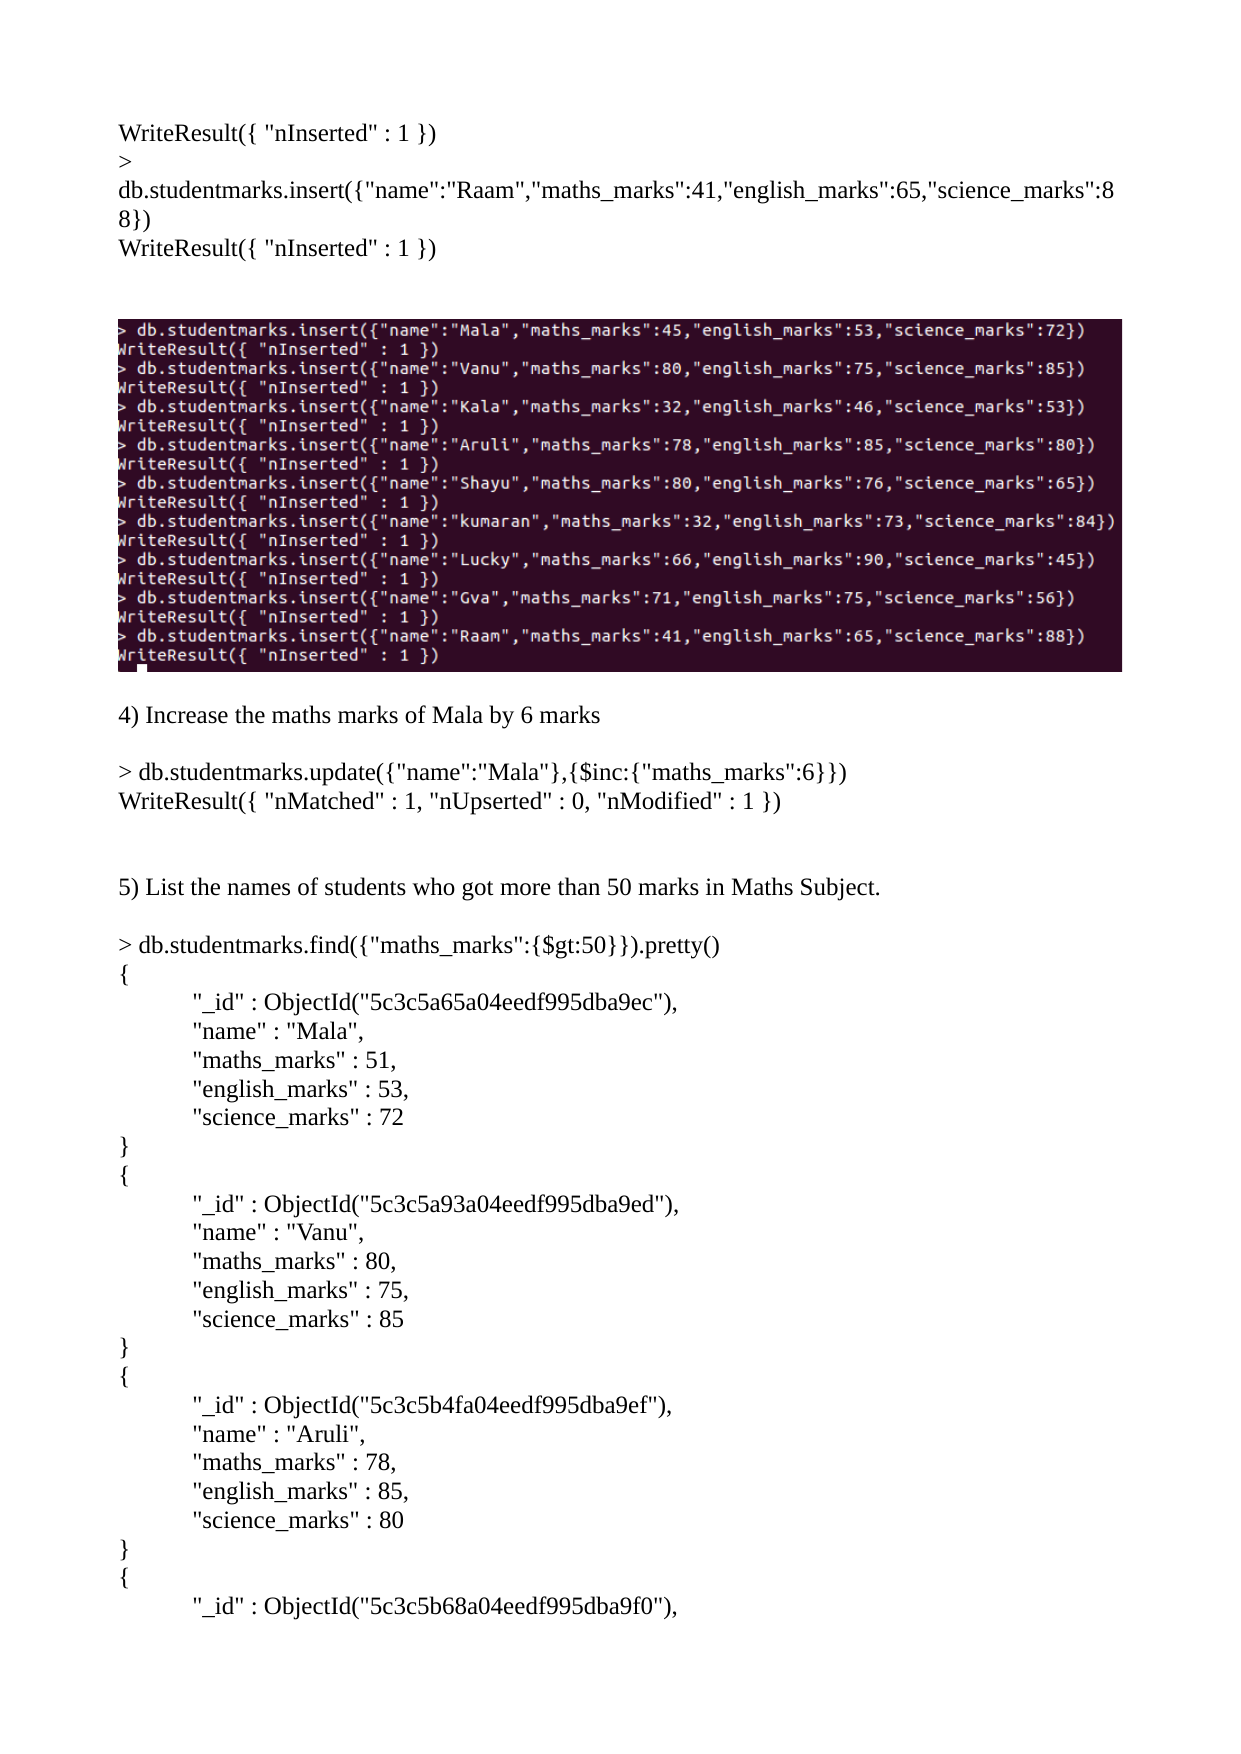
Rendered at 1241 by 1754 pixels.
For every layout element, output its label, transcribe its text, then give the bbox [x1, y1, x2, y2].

text "name" : "Mala", [118, 1016, 1122, 1045]
text "_id" : ObjectId("5c3c5a65a04eedf995dba9ec"), [118, 987, 1122, 1016]
text { [118, 1361, 1122, 1390]
text "maths_marks" : 78, [118, 1447, 1122, 1476]
text "english_marks" : 85, [118, 1476, 1122, 1505]
text "science_marks" : 72 [118, 1102, 1122, 1131]
text > db.studentmarks.insert({"name":"Raam","maths_marks":41,"english_marks":65,"science_marks":88}) [118, 147, 1122, 233]
text "maths_marks" : 80, [118, 1246, 1122, 1275]
text "name" : "Vanu", [118, 1217, 1122, 1246]
text "science_marks" : 80 [118, 1505, 1122, 1534]
text "maths_marks" : 51, [118, 1045, 1122, 1074]
text "_id" : ObjectId("5c3c5b4fa04eedf995dba9ef"), [118, 1390, 1122, 1419]
text 5) List the names of students who got more than 50 marks in Maths Subject. [118, 872, 1122, 901]
text > db.studentmarks.find({"maths_marks":{$gt:50}}).pretty() [118, 930, 1122, 959]
text "english_marks" : 75, [118, 1275, 1122, 1304]
text "_id" : ObjectId("5c3c5b68a04eedf995dba9f0"), [118, 1591, 1122, 1620]
text > db.studentmarks.update({"name":"Mala"},{$inc:{"maths_marks":6}}) [118, 757, 1122, 786]
text { [118, 1562, 1122, 1591]
text "_id" : ObjectId("5c3c5a93a04eedf995dba9ed"), [118, 1189, 1122, 1217]
text "science_marks" : 85 [118, 1304, 1122, 1332]
text } [118, 1332, 1122, 1361]
text { [118, 1160, 1122, 1189]
picture [118, 319, 1123, 672]
text "name" : "Aruli", [118, 1419, 1122, 1447]
text } [118, 1131, 1122, 1160]
text WriteResult({ "nInserted" : 1 }) [118, 233, 1122, 262]
text 4) Increase the maths marks of Mala by 6 marks [118, 700, 1122, 729]
text } [118, 1534, 1122, 1562]
text WriteResult({ "nInserted" : 1 }) [118, 118, 1122, 147]
text { [118, 959, 1122, 987]
text WriteResult({ "nMatched" : 1, "nUpserted" : 0, "nModified" : 1 }) [118, 786, 1122, 815]
text "english_marks" : 53, [118, 1074, 1122, 1102]
